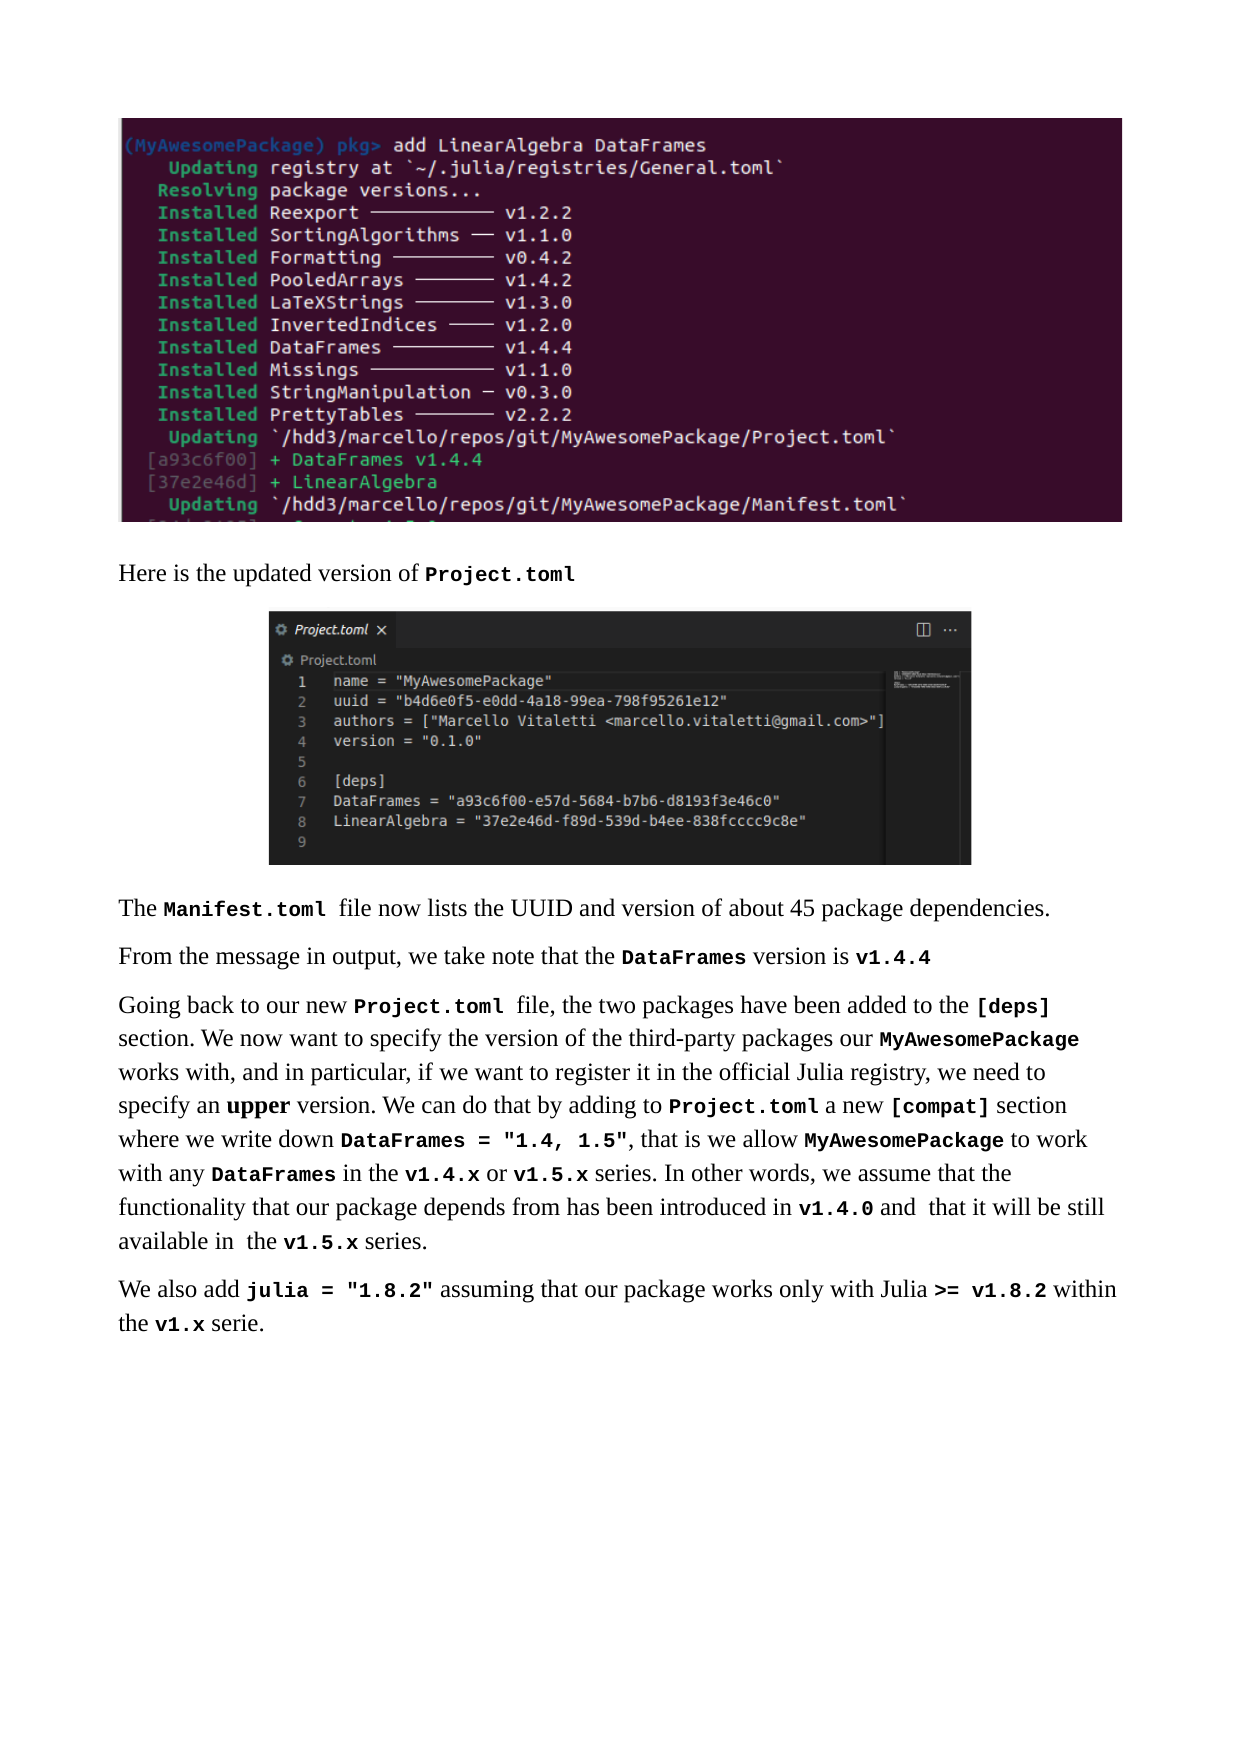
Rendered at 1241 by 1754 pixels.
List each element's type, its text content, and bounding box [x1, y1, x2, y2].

text Here is the updated version of Project.toml [118, 522, 1122, 588]
text From the message in output, we take note that the DataFrames version is v1.4.4 [118, 941, 1122, 971]
text We also add julia = "1.8.2" assuming that our package works only with Julia >= v1.8.2 within the v1.x serie. [118, 1274, 1122, 1338]
text The Manifest.toml file now lists the UUID and version of about 45 package dependencies. [118, 893, 1122, 922]
text Going back to our new Project.toml file, the two packages have been added to the [deps] section. We now want to specify the version of the third-party packages our MyAwesomePackage works with, and in particular, if we want to register it in the official Julia registry, we need to specify an upper version. We can do that by adding to Project.toml a new [compat] section where we write down DataFrames = "1.4, 1.5", that is we allow MyAwesomePackage to work with any DataFrames in the v1.4.x or v1.5.x series. In other words, we assume that the functionality that our package depends from has been introduced in v1.4.0 and that it will be still available in the v1.5.x series. [118, 990, 1122, 1255]
picture [268, 607, 972, 865]
picture [118, 118, 1123, 522]
